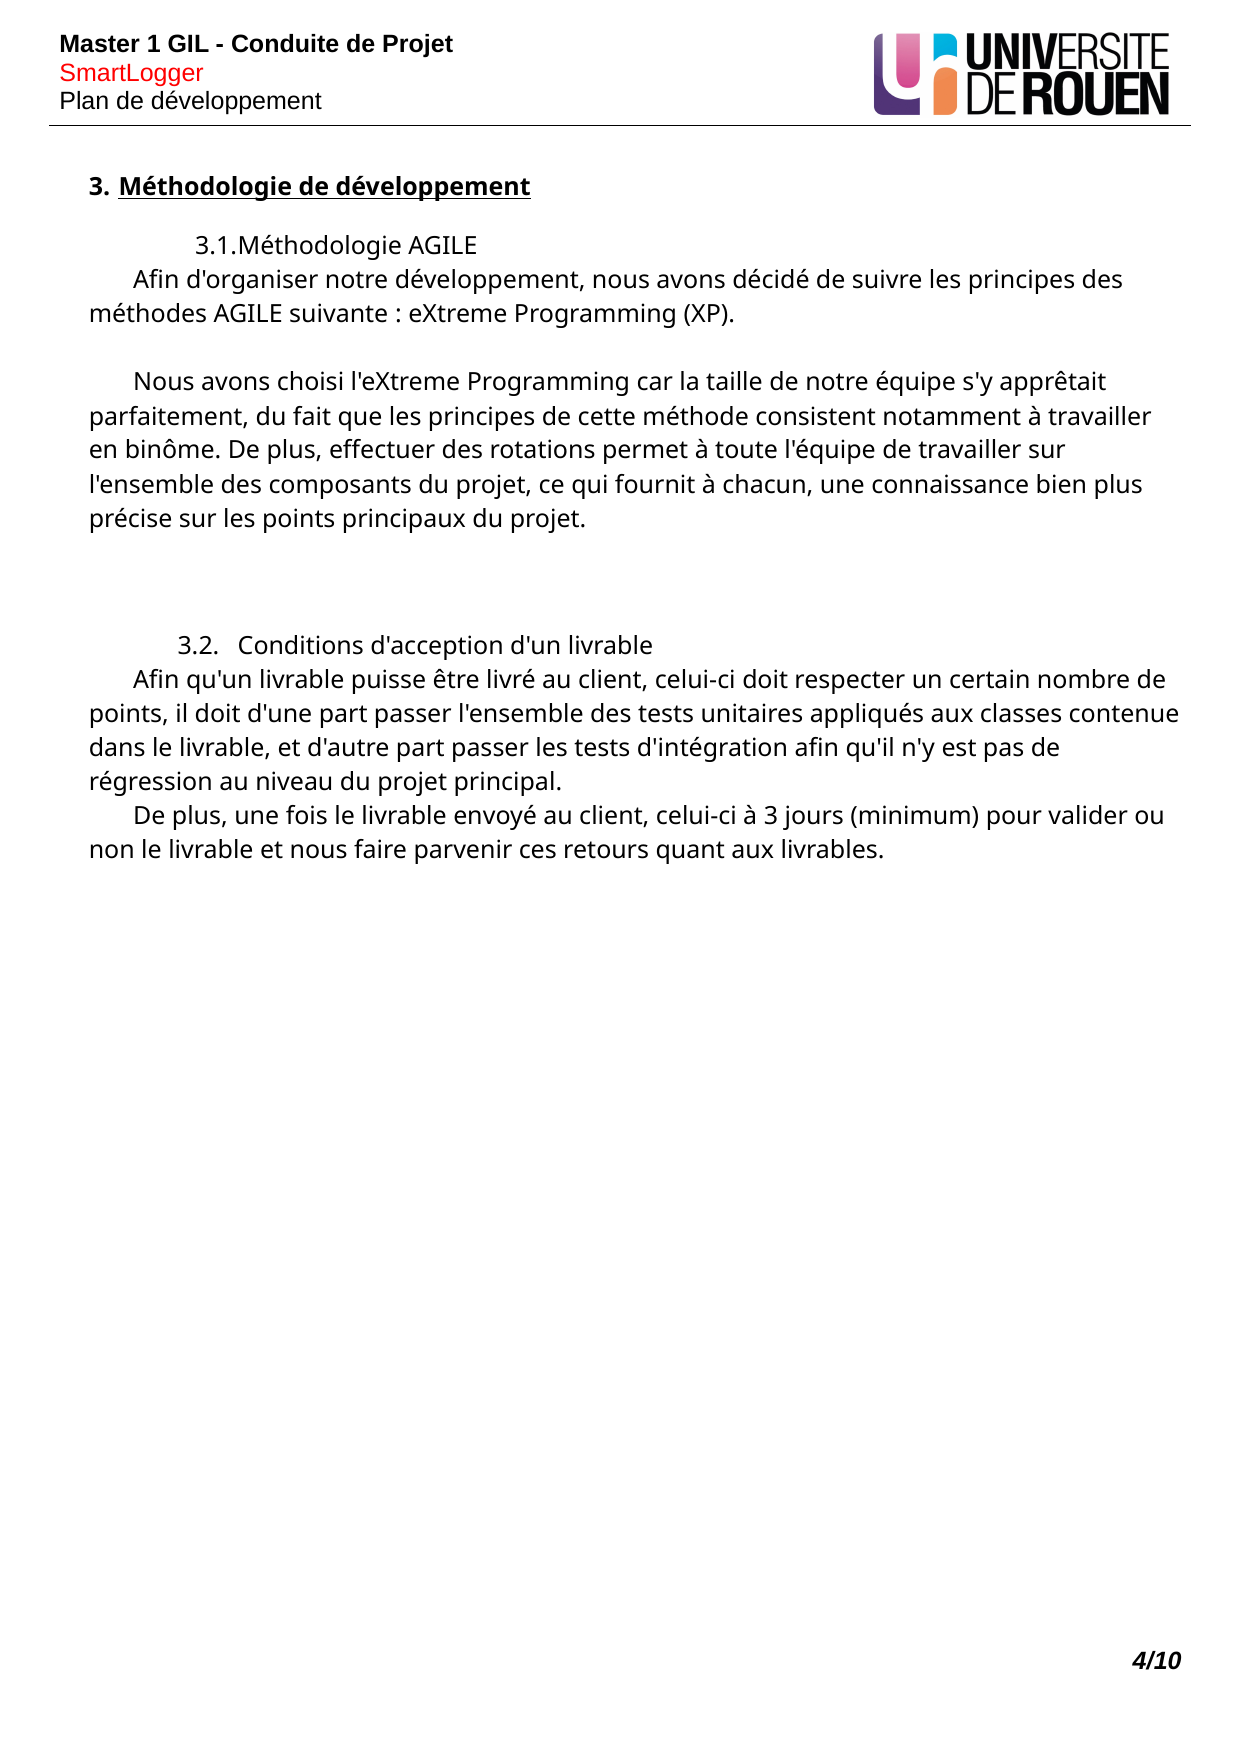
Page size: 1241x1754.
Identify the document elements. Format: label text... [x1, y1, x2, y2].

picture [872, 32, 1170, 118]
list Nous avons choisi l'eXtreme Programming car la taille de notre équipe s'y apprêtait parfaitement, du fait que les principes de cette méthode consistent notamment à travailler en binôme. De plus, effectuer des rotations permet à toute l'équipe de travailler sur l'ensemble des composants du projet, ce qui fournit à chacun, une connaissance bien plus précise sur les points principaux du projet. [88, 364, 1181, 534]
subtitle Méthodologie de développement [89, 169, 1181, 203]
subtitle Méthodologie AGILE [195, 228, 1181, 262]
list Afin d'organiser notre développement, nous avons décidé de suivre les principes des méthodes AGILE suivante : eXtreme Programming (XP). [88, 262, 1181, 330]
list Afin qu'un livrable puisse être livré au client, celui-ci doit respecter un certain nombre de points, il doit d'une part passer l'ensemble des tests unitaires appliqués aux classes contenue dans le livrable, et d'autre part passer les tests d'intégration afin qu'il n'y est pas de régression au niveau du projet principal. [88, 662, 1181, 798]
subtitle Conditions d'acception d'un livrable [177, 627, 1181, 662]
list De plus, une fois le livrable envoyé au client, celui-ci à 3 jours (minimum) pour valider ou non le livrable et nous faire parvenir ces retours quant aux livrables. [88, 798, 1181, 866]
